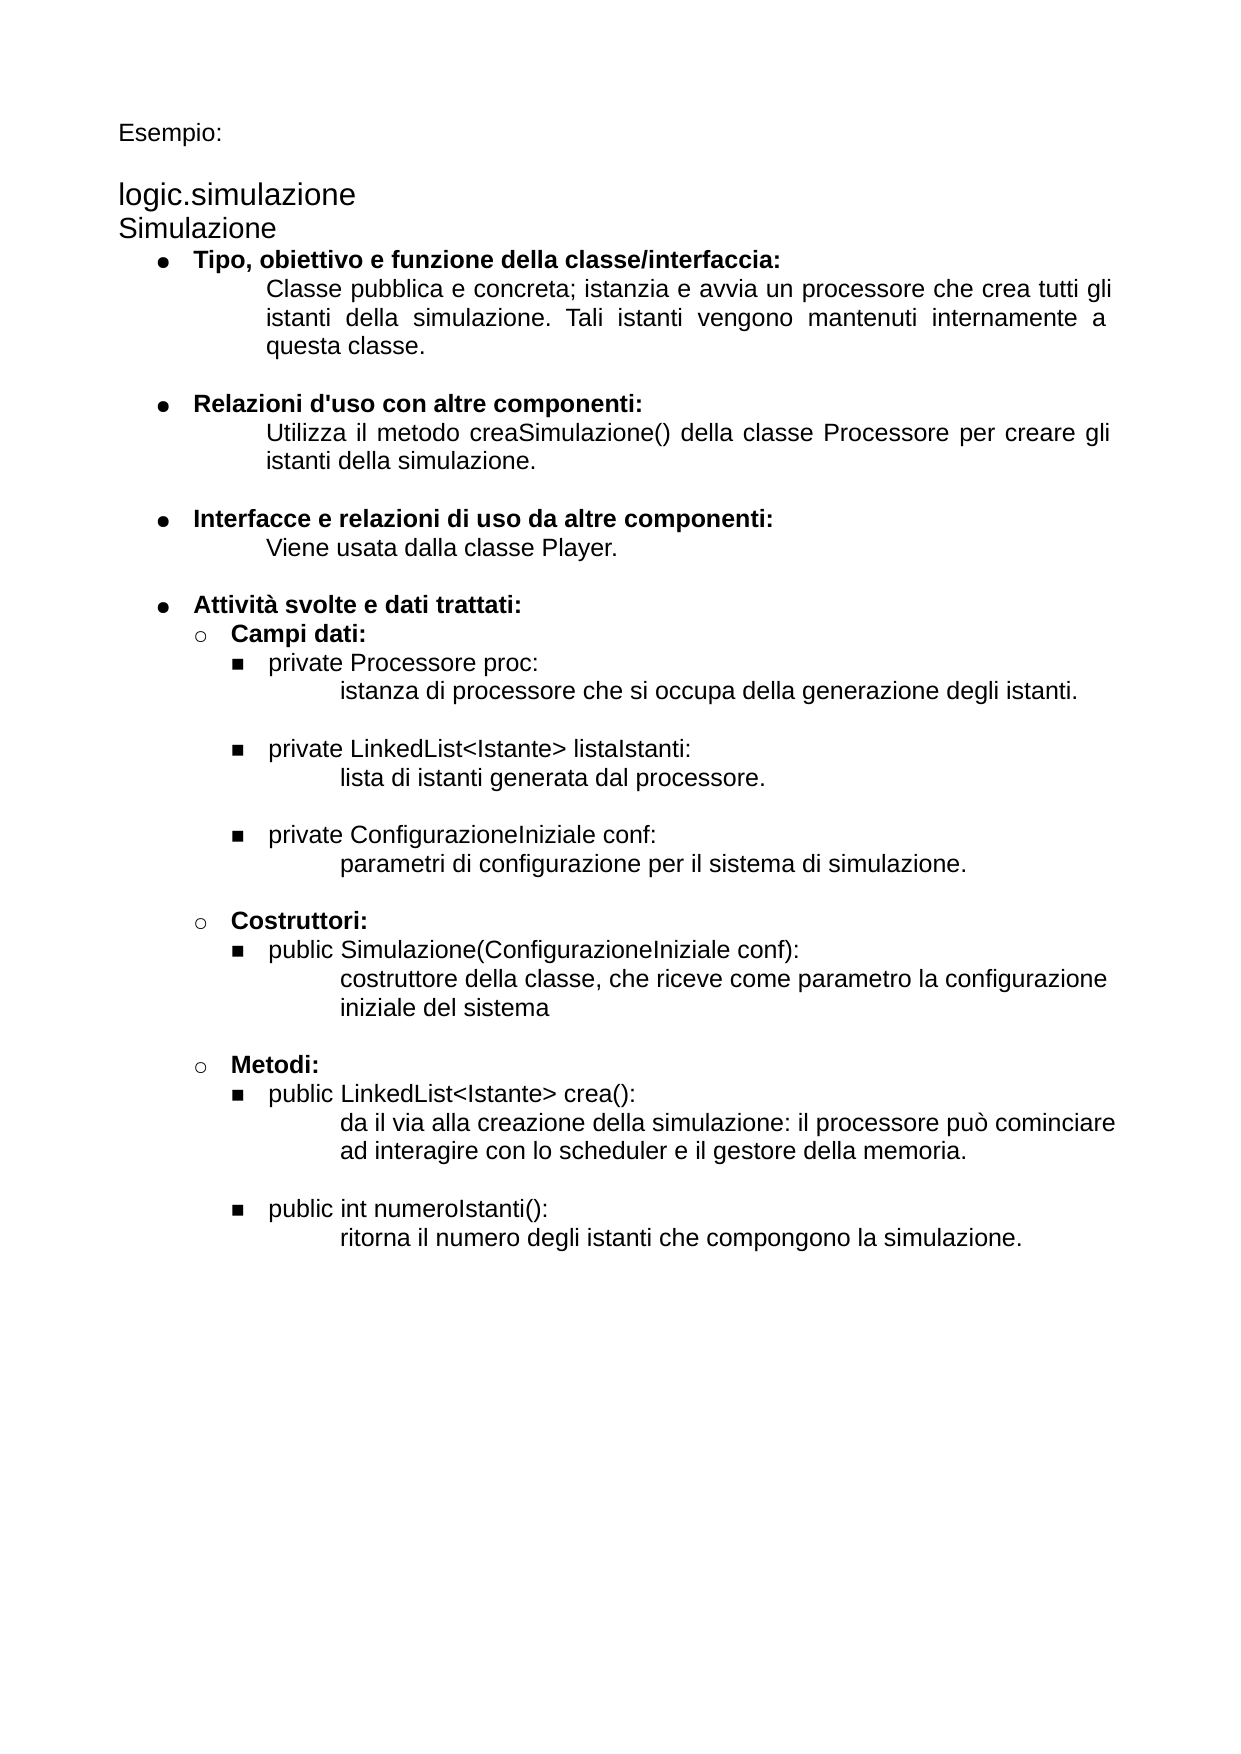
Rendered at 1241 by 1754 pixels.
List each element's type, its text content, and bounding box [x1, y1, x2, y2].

text parametri di configurazione per il sistema di simulazione. [118, 849, 1122, 878]
list private ConfigurazioneIniziale conf: [231, 820, 1122, 849]
text Simulazione [118, 212, 1122, 245]
list Classe pubblica e concreta; istanzia e avvia un processore che crea tutti gli istanti della simulazione. Tali istanti vengono mantenuti internamente a questa classe. [156, 274, 1122, 360]
list private Processore proc: [231, 648, 1122, 676]
list public int numeroIstanti(): [231, 1194, 1122, 1223]
list Campi dati: [193, 619, 1122, 648]
list Metodi: [193, 1050, 1122, 1079]
list Interfacce e relazioni di uso da altre componenti: [156, 504, 1122, 533]
list Tipo, obiettivo e funzione della classe/interfaccia: [156, 245, 1122, 274]
list public Simulazione(ConfigurazioneIniziale conf): [231, 935, 1122, 964]
list Utilizza il metodo creaSimulazione() della classe Processore per creare gli istanti della simulazione. [156, 418, 1122, 475]
list Relazioni d'uso con altre componenti: [156, 389, 1122, 418]
text logic.simulazione [118, 176, 1122, 212]
text da il via alla creazione della simulazione: il processore può cominciare [118, 1108, 1122, 1136]
text istanza di processore che si occupa della generazione degli istanti. [118, 676, 1122, 705]
text lista di istanti generata dal processore. [118, 763, 1122, 791]
list Attività svolte e dati trattati: [156, 590, 1122, 619]
text Esempio: [118, 118, 1122, 147]
list private LinkedList<Istante> listaIstanti: [231, 734, 1122, 763]
list public LinkedList<Istante> crea(): [231, 1079, 1122, 1108]
text ritorna il numero degli istanti che compongono la simulazione. [118, 1223, 1122, 1251]
text ad interagire con lo scheduler e il gestore della memoria. [118, 1136, 1122, 1165]
text costruttore della classe, che riceve come parametro la configurazione iniziale del sistema [118, 964, 1122, 1021]
list Costruttori: [193, 906, 1122, 935]
list Viene usata dalla classe Player. [156, 533, 1122, 561]
